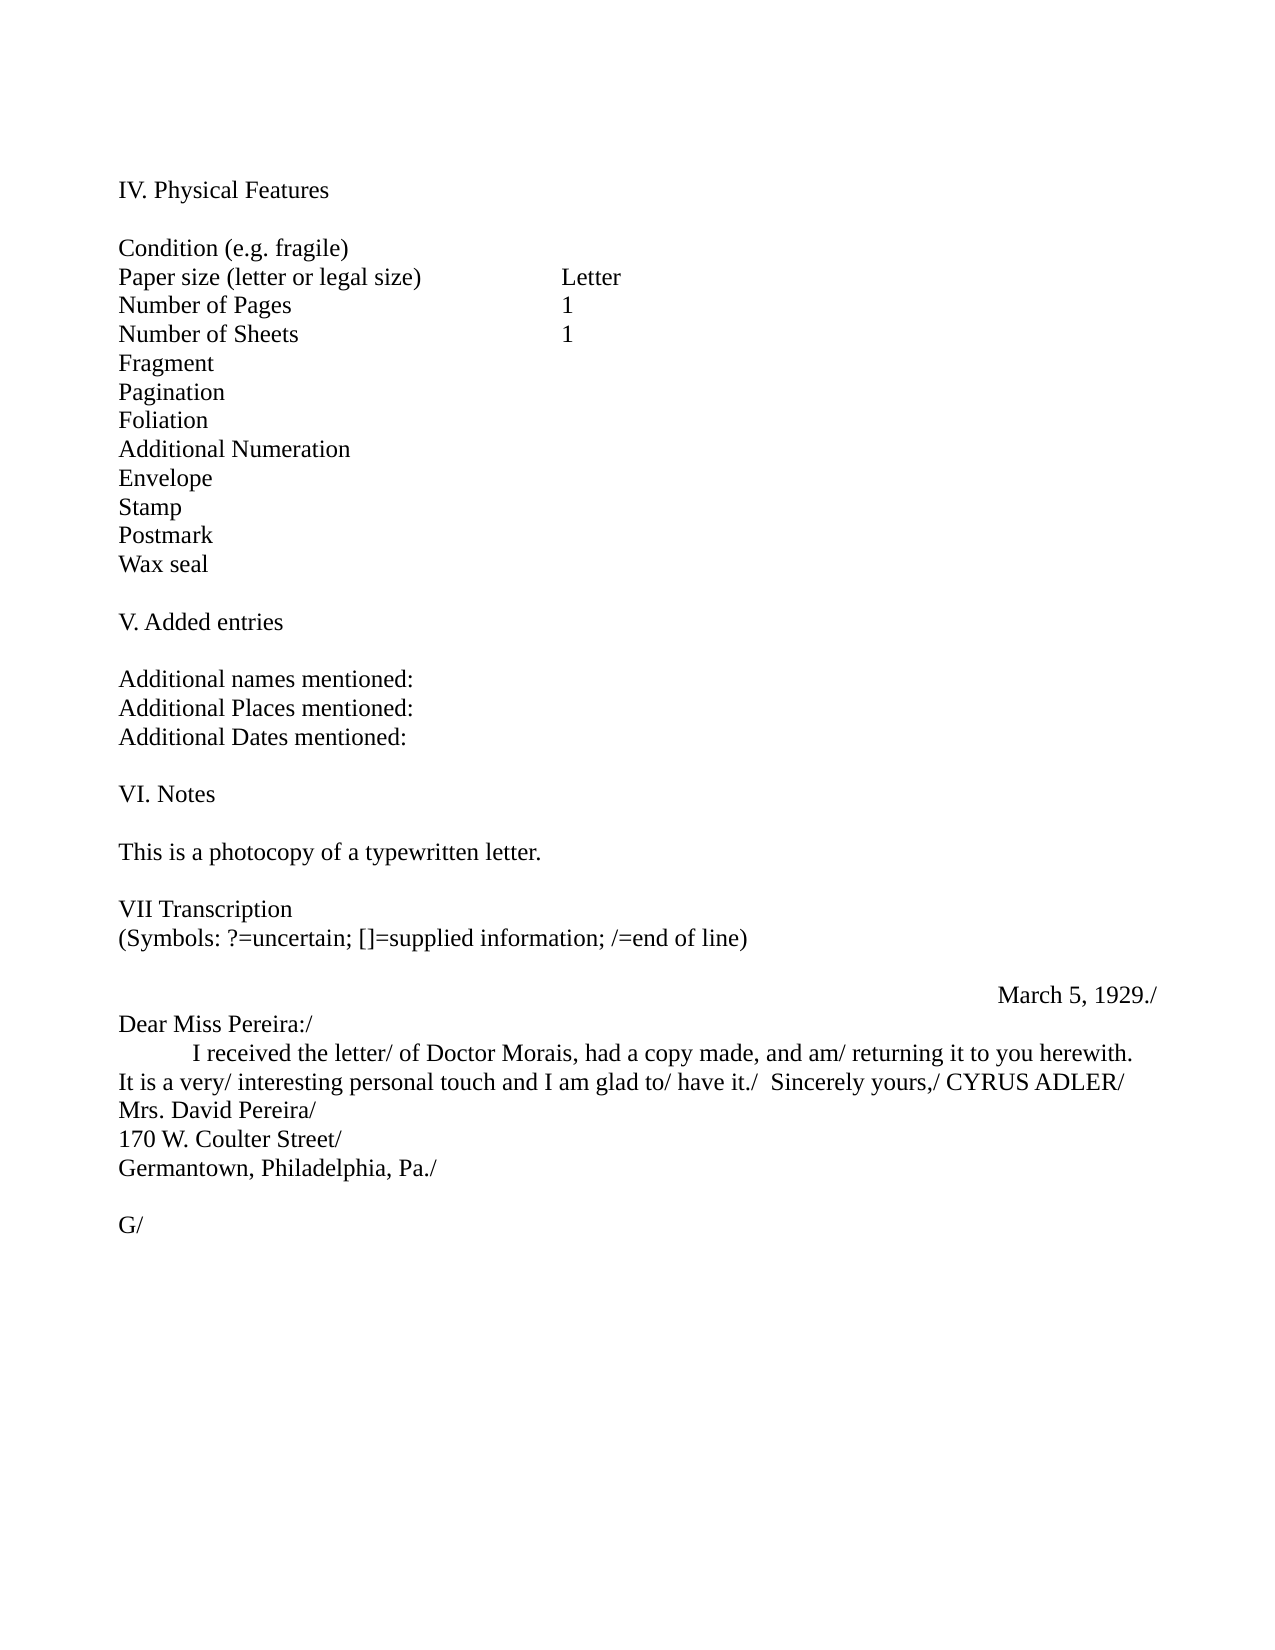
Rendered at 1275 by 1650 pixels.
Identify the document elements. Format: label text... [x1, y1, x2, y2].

text V. Added entries [118, 607, 1157, 636]
text Condition (e.g. fragile) [118, 233, 1157, 262]
text Postma rk [118, 521, 1157, 549]
text VII Transcription [118, 894, 1157, 923]
text G/ [118, 1211, 1157, 1239]
text Mrs. David Pereira/ [118, 1096, 1157, 1124]
text I received the letter/ of Doctor Morais, had a copy made, and am/ returning it to you herewith. It is a very/ interesting personal touch and I am glad to/ have it./ Sincerely yours,/ CYRUS ADLER/ [118, 1038, 1157, 1096]
text Additional Numeration [118, 434, 1157, 463]
text Foliation [118, 406, 1157, 434]
text Number of Sheets 1 [118, 319, 1157, 348]
text Paper size (letter or legal size) Letter [118, 262, 1157, 291]
text (Symbols: ?=uncertain; []=supplied information; /=end of line) [118, 923, 1157, 952]
text Number of Pages 1 [118, 291, 1157, 319]
text Germantown, Philadelphia, Pa./ [118, 1153, 1157, 1182]
text Wax seal [118, 549, 1157, 578]
text Pagination [118, 377, 1157, 406]
text Additional Dates mentioned: [118, 722, 1157, 751]
text IV. Physical Features [118, 176, 1157, 204]
text Additional names mentioned: [118, 664, 1157, 693]
text 170 W. Coulter Street/ [118, 1124, 1157, 1153]
text Additional Places mentioned: [118, 693, 1157, 722]
text Stamp [118, 492, 1157, 521]
text Fragment [118, 348, 1157, 377]
text March 5, 1929./ [118, 981, 1157, 1009]
text Envelope [118, 463, 1157, 492]
text VI. Notes [118, 779, 1157, 808]
text Dear Miss Pereira:/ [118, 1009, 1157, 1038]
text This is a photocopy of a typewritten letter. [118, 837, 1157, 866]
